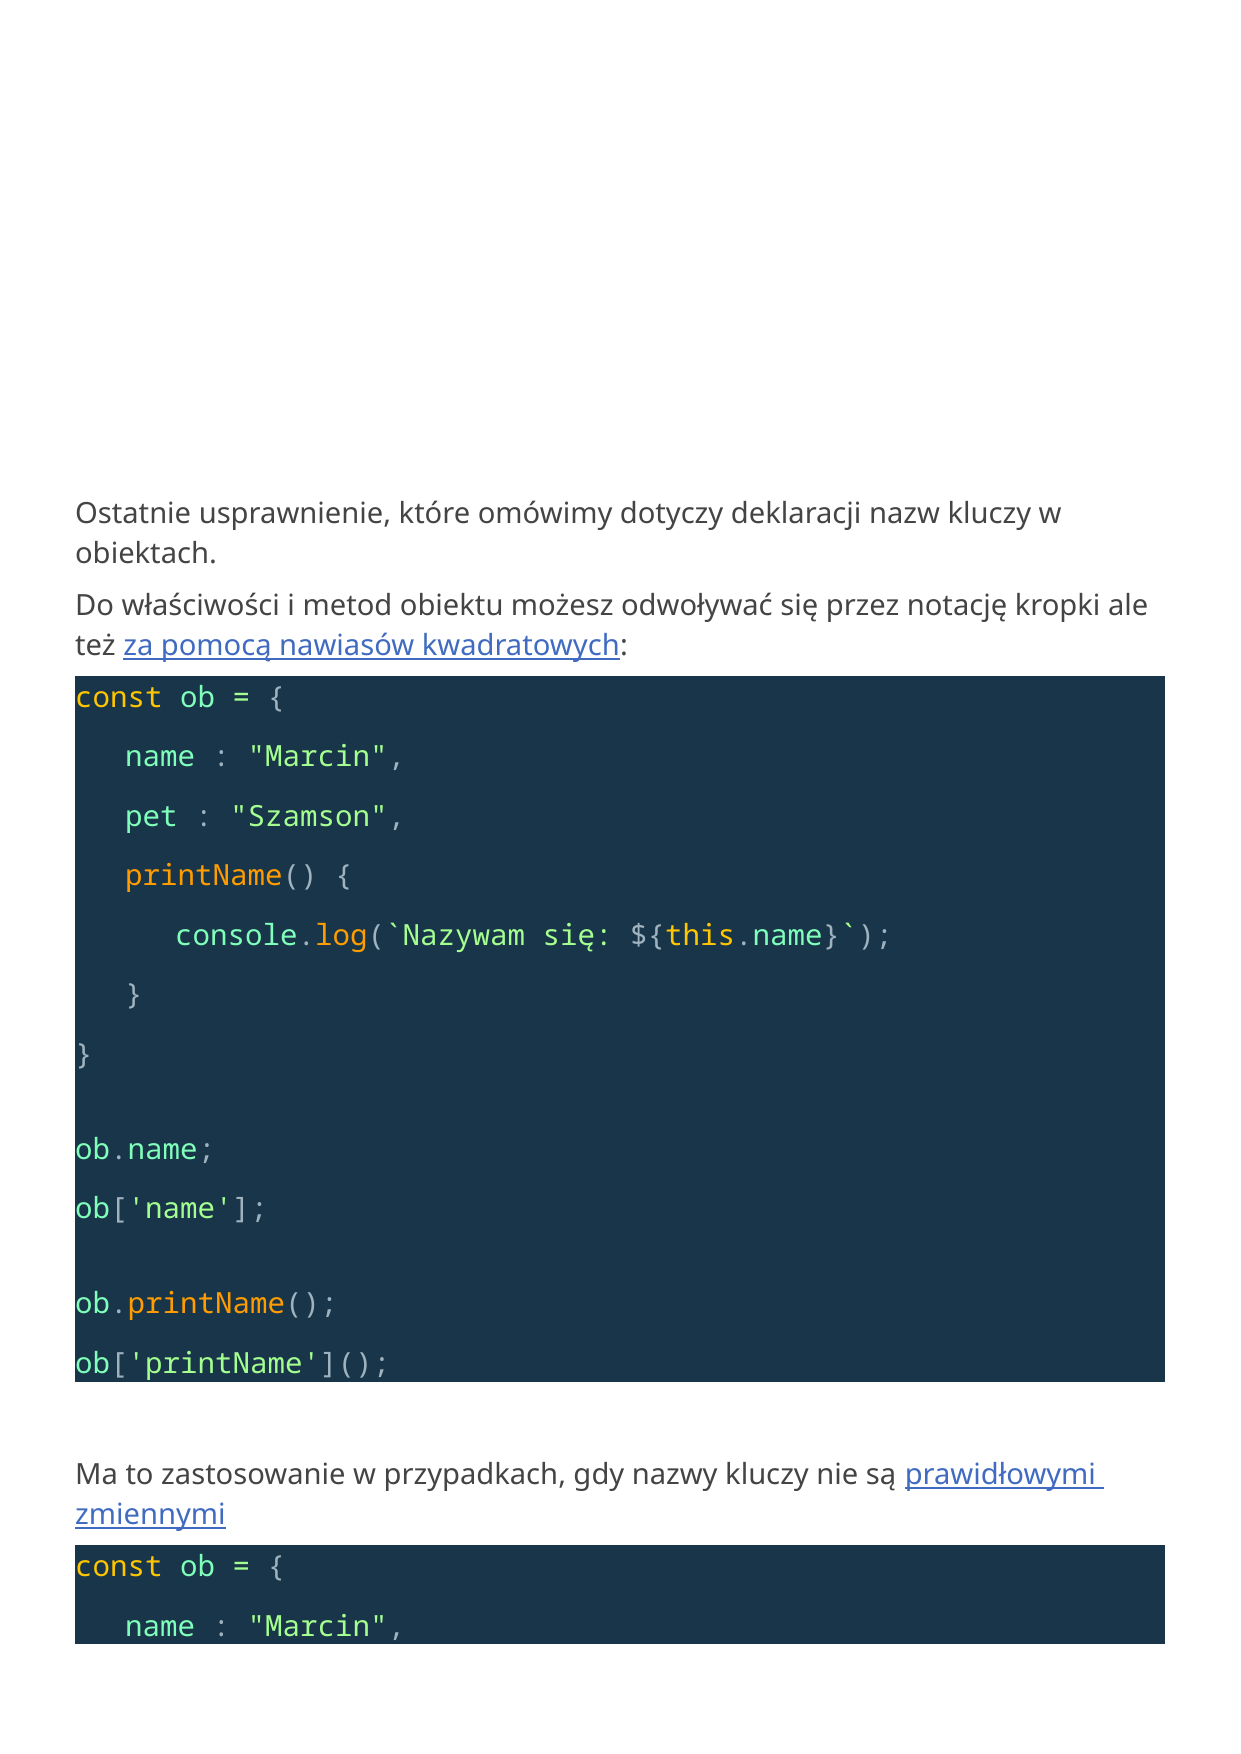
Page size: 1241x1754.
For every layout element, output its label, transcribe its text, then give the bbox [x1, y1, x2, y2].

text Ostatnie usprawnienie, które omówimy dotyczy deklaracji nazw kluczy w obiektach. [75, 492, 1165, 572]
text name : "Marcin", [75, 736, 1165, 775]
text const ob = { [75, 676, 1165, 716]
text ob.printName(); [75, 1282, 1165, 1322]
text printName() { [75, 855, 1165, 894]
text ob['printName'](); [75, 1342, 1165, 1382]
text ob.name; [75, 1128, 1165, 1168]
text ob['name']; [75, 1187, 1165, 1227]
text const ob = { [75, 1545, 1165, 1585]
text } [75, 1033, 1165, 1073]
text } [75, 974, 1165, 1013]
text console.log(`Nazywam się: ${this.name}`); [75, 914, 1165, 954]
text Do właściwości i metod obiektu możesz odwoływać się przez notację kropki ale też za pomocą nawiasów kwadratowych: [75, 584, 1165, 664]
text name : "Marcin", [75, 1605, 1165, 1644]
text Ma to zastosowanie w przypadkach, gdy nazwy kluczy nie są prawidłowymi zmiennymi [75, 1453, 1165, 1533]
text pet : "Szamson", [75, 795, 1165, 835]
